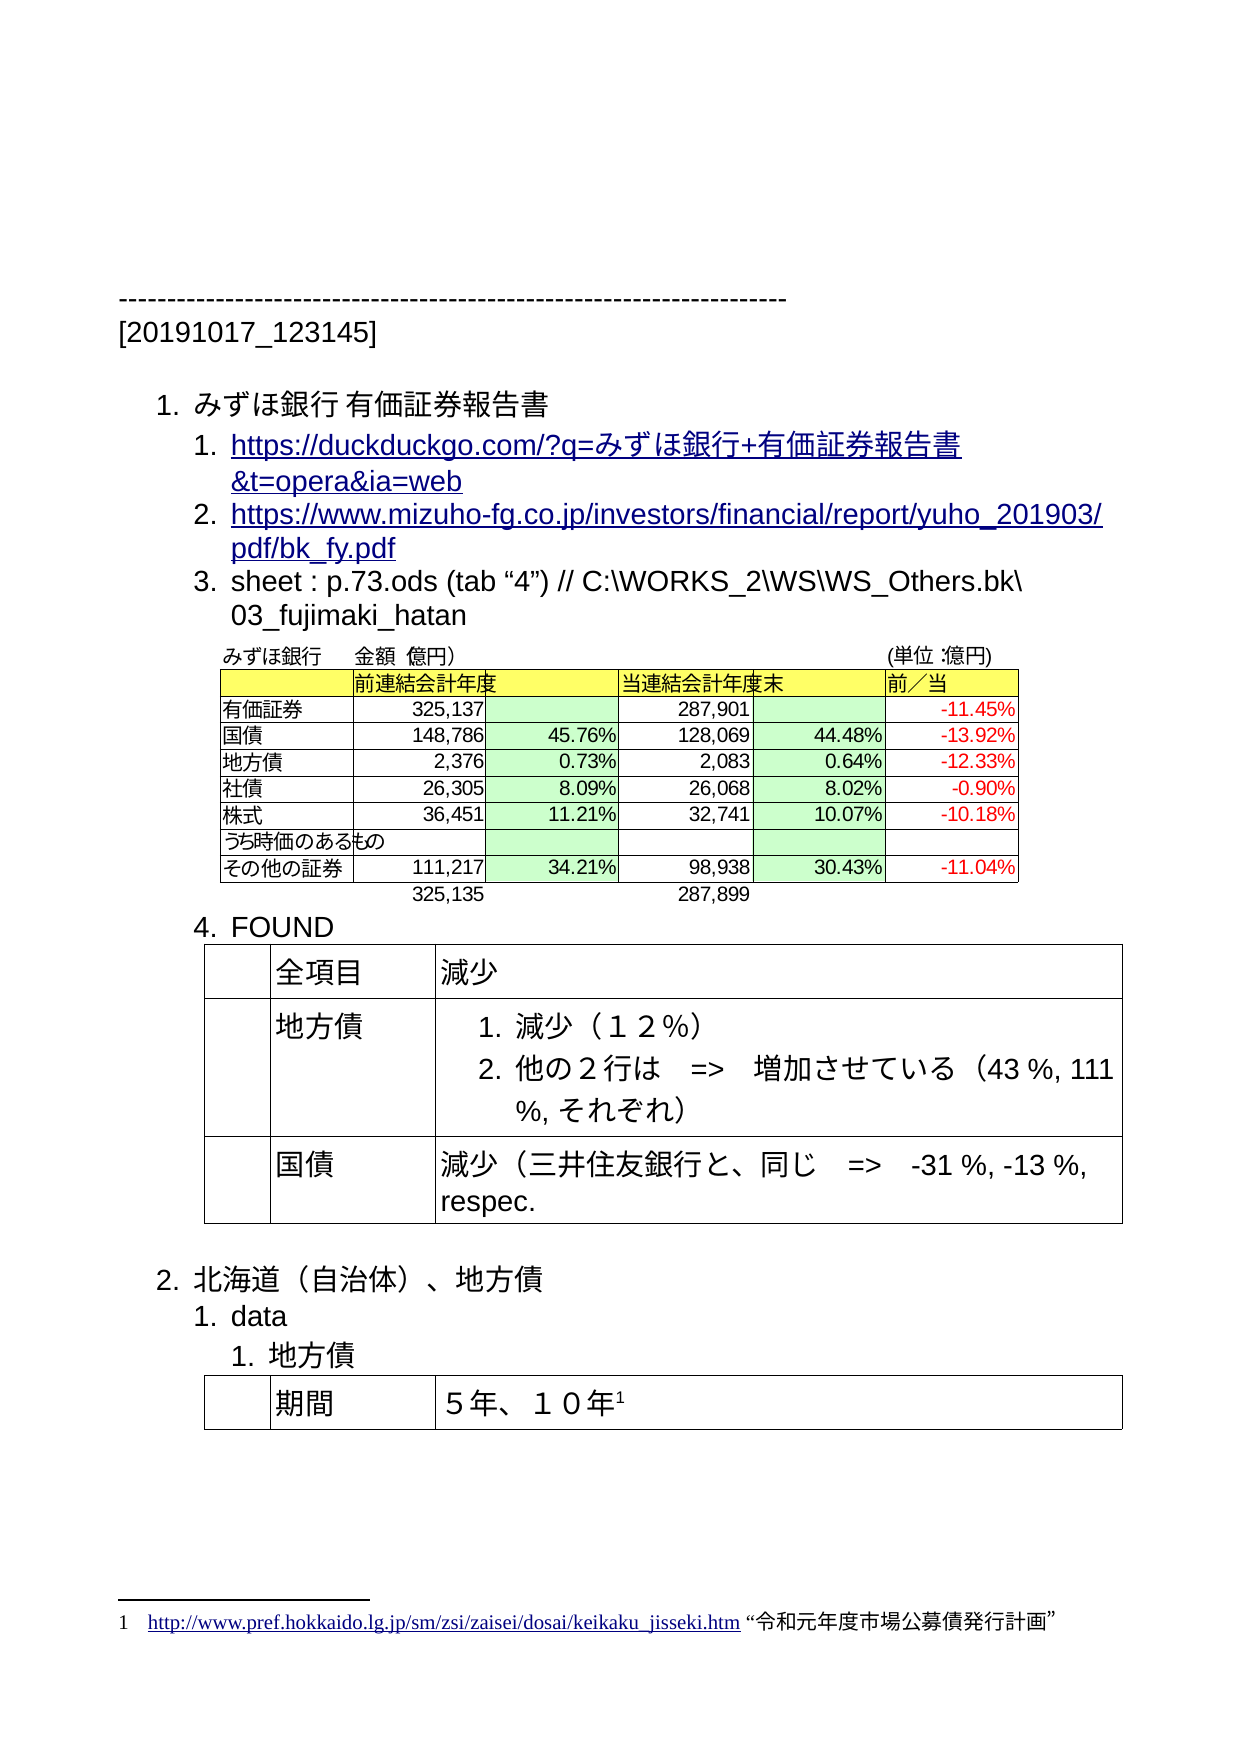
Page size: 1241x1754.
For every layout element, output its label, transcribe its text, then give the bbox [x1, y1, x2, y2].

list data [193, 1299, 1122, 1333]
table_cell [205, 1137, 270, 1223]
table_header 期間 [271, 1376, 435, 1429]
list https://www.mizuho-fg.co.jp/investors/financial/report/yuho_201903/pdf/bk_fy.pdf [193, 497, 1122, 564]
list 北海道（自治体）、地方債 [156, 1257, 1122, 1299]
text [20191017_123145] [118, 314, 1122, 348]
table_cell 減少（１２％） 他の２行は => 増加させている（43 %, 111 %, それぞれ） [436, 999, 1122, 1136]
table_header ５年、１０年 [436, 1376, 1122, 1429]
table_cell 国債 [271, 1137, 435, 1223]
list みずほ銀行 有価証券報告書 [156, 382, 1122, 424]
table_cell [205, 999, 270, 1136]
table_header [205, 945, 270, 997]
list sheet : p.73.ods (tab “4”) // C:\WORKS_2\WS\WS_Others.bk\03_fujimaki_hatan [193, 564, 1122, 631]
text --------------------------------------------------------------------- [118, 281, 1122, 314]
table_cell 減少（三井住友銀行と、同じ => -31 %, -13 %, respec. [436, 1137, 1122, 1223]
list 地方債 [231, 1333, 1122, 1375]
table_header 減少 [436, 945, 1122, 997]
table_header 全項目 [271, 945, 435, 997]
list FOUND [193, 631, 1122, 943]
table_cell 地方債 [271, 999, 435, 1136]
table_header [205, 1376, 270, 1429]
list https://duckduckgo.com/?q=みずほ銀行+有価証券報告書&t=opera&ia=web [193, 424, 1122, 497]
